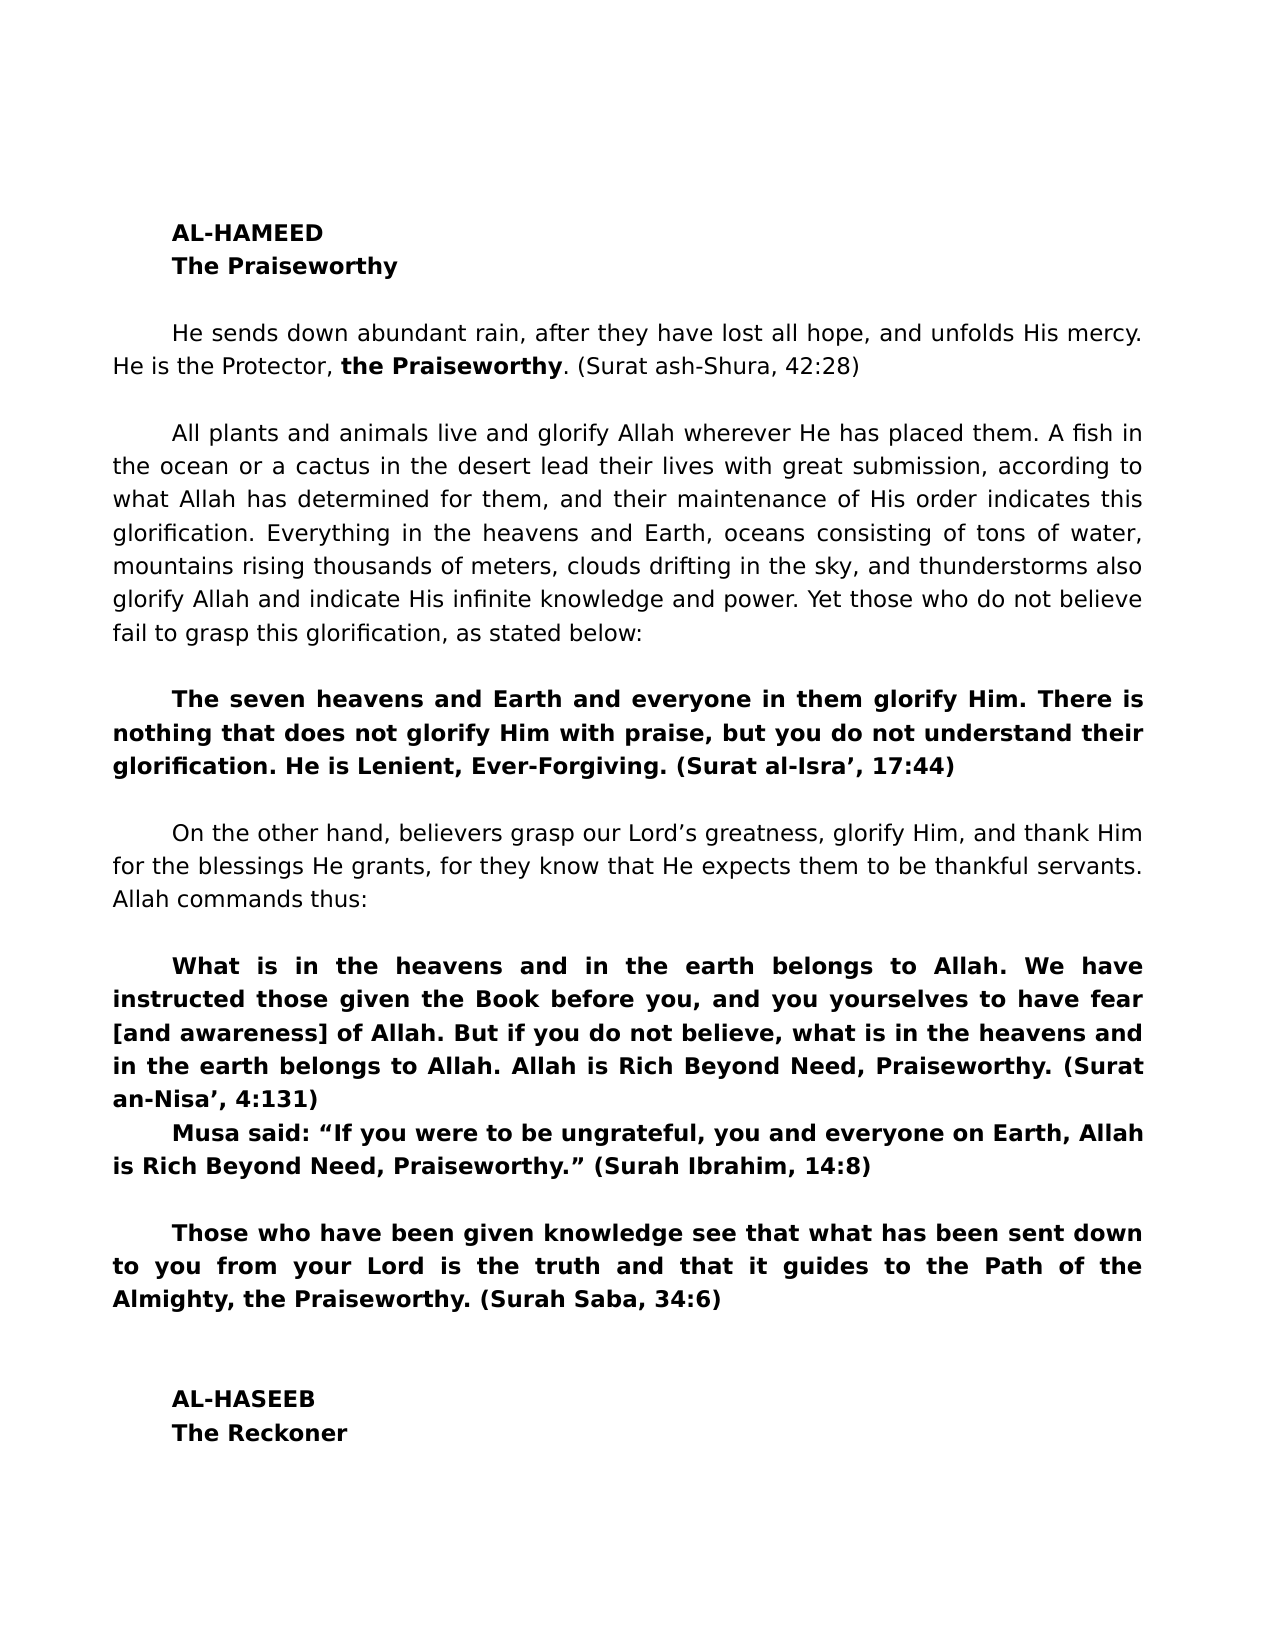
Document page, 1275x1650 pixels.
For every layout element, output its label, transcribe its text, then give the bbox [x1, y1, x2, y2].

text Musa said: “If you were to be ungrateful, you and everyone on Earth, Allah is Rich Beyond Need, Praiseworthy.” (Surah Ibrahim, 14:8) [112, 1114, 1145, 1181]
text On the other hand, believers grasp our Lord’s greatness, glorify Him, and thank Him for the blessings He grants, for they know that He expects them to be thankful servants. Allah commands thus: [112, 814, 1145, 914]
text The seven heavens and Earth and everyone in them glorify Him. There is nothing that does not glorify Him with praise, but you do not understand their glorification. He is Lenient, Ever-Forgiving. (Surat al-Isra’, 17:44) [112, 681, 1145, 781]
text The Praiseworthy [112, 248, 1145, 281]
text The Reckoner [112, 1414, 1145, 1448]
text Those who have been given knowledge see that what has been sent down to you from your Lord is the truth and that it guides to the Path of the Almighty, the Praiseworthy. (Surah Saba, 34:6) [112, 1214, 1145, 1314]
text All plants and animals live and glorify Allah wherever He has placed them. A fish in the ocean or a cactus in the desert lead their lives with great submission, according to what Allah has determined for them, and their maintenance of His order indicates this glorification. Everything in the heavens and Earth, oceans consisting of tons of water, mountains rising thousands of meters, clouds drifting in the sky, and thunderstorms also glorify Allah and indicate His infinite knowledge and power. Yet those who do not believe fail to grasp this glorification, as stated below: [112, 414, 1145, 648]
text He sends down abundant rain, after they have lost all hope, and unfolds His mercy. He is the Protector, the Praiseworthy. (Surat ash-Shura, 42:28) [112, 314, 1145, 381]
text AL-HAMEED [112, 214, 1145, 248]
text AL-HASEEB [112, 1381, 1145, 1414]
text What is in the heavens and in the earth belongs to Allah. We have instructed those given the Book before you, and you yourselves to have fear [and awareness] of Allah. But if you do not believe, what is in the heavens and in the earth belongs to Allah. Allah is Rich Beyond Need, Praiseworthy. (Surat an-Nisa’, 4:131) [112, 948, 1145, 1114]
